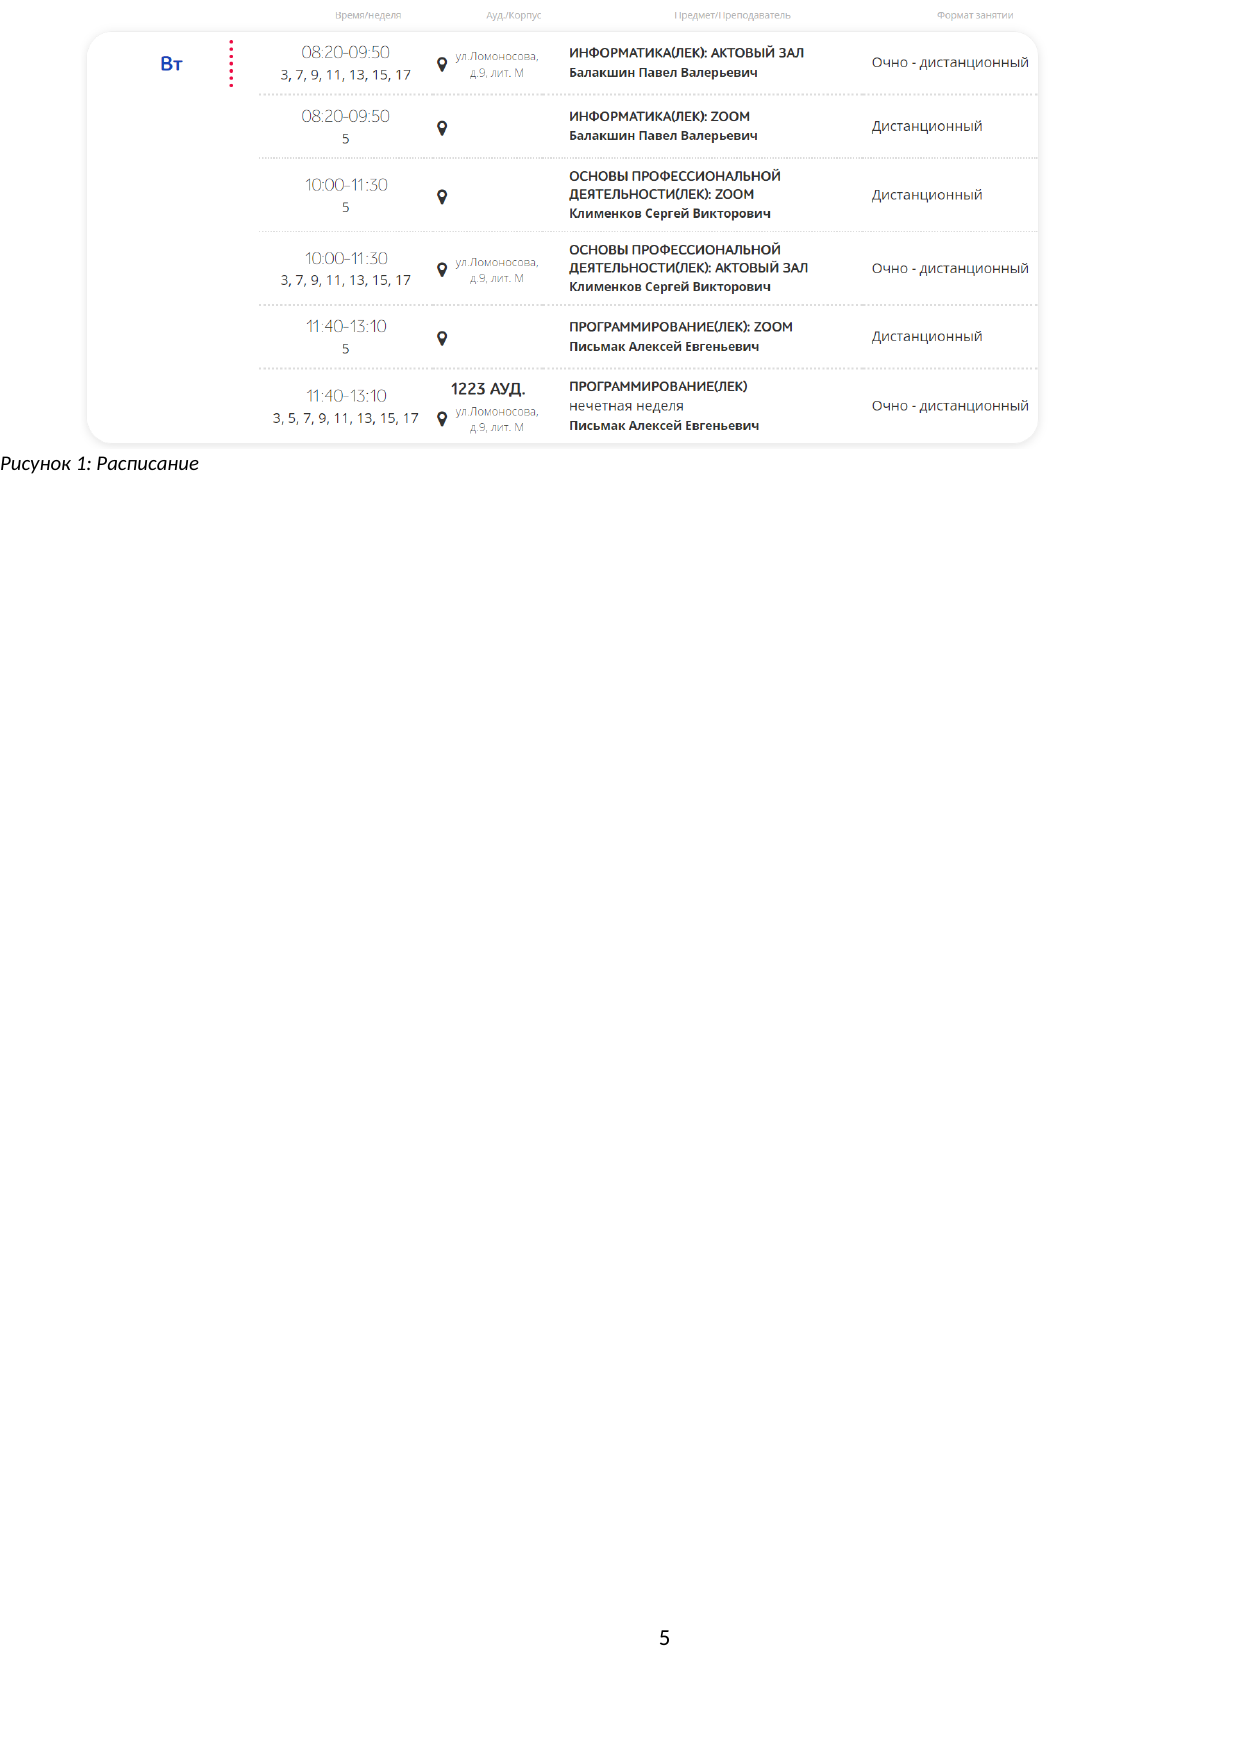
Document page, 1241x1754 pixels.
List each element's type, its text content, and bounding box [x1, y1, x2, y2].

text Рисунок 1: Расписание [0, 12, 1136, 476]
picture [80, 12, 1055, 449]
